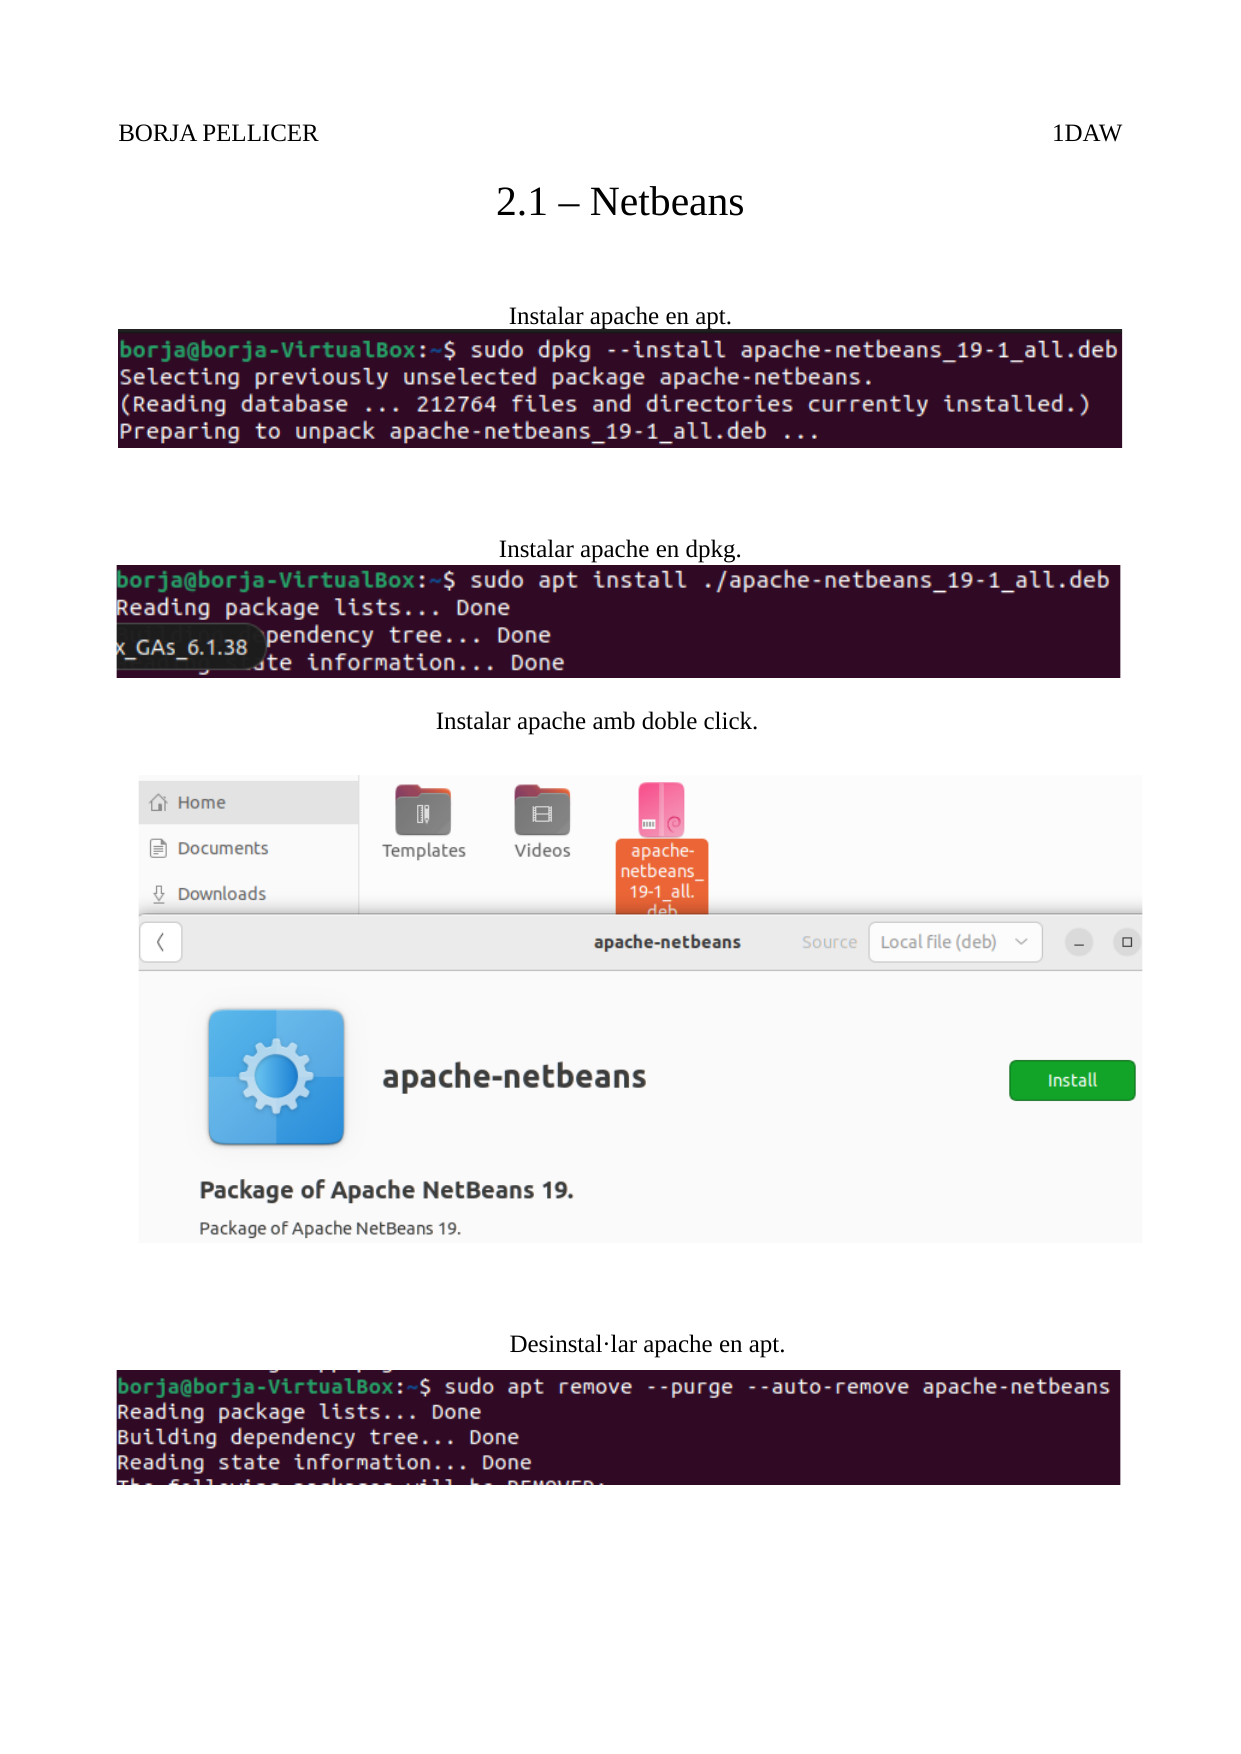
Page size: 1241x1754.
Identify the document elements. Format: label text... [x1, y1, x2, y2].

picture [116, 565, 1121, 678]
picture [138, 775, 1143, 1243]
text 2.1 – Netbeans [118, 176, 1122, 224]
text Instalar apache en dpkg. [118, 534, 1122, 563]
picture [118, 329, 1123, 448]
picture [116, 1370, 1121, 1485]
text Instalar apache amb doble click. [118, 706, 1122, 1272]
text Desinstal·lar apache en apt. [118, 1329, 1122, 1513]
text Instalar apache en apt. [118, 301, 1122, 329]
